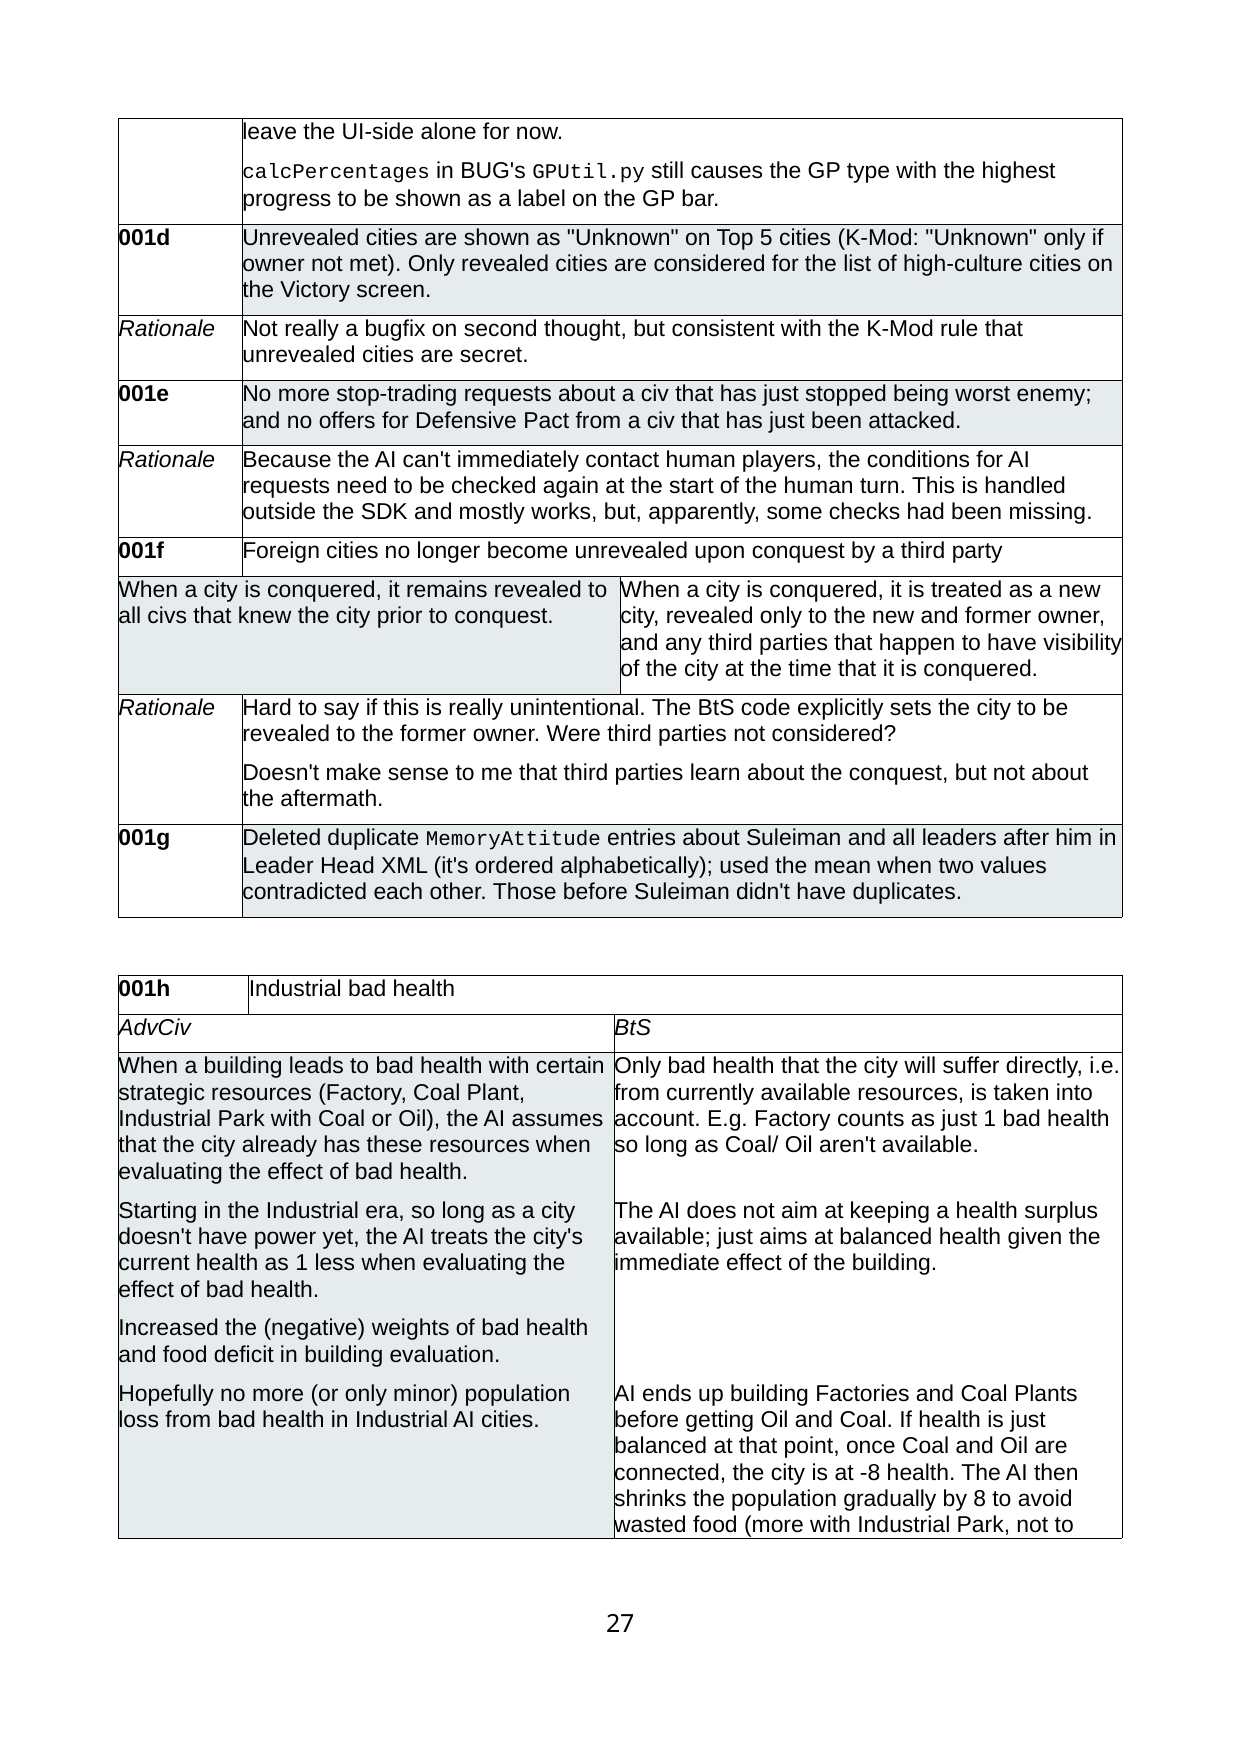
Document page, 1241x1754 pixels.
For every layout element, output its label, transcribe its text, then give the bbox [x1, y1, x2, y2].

table_cell Only bad health that the city will suffer directly, i.e. from currently available resources, is taken into account. E.g. Factory counts as just 1 bad health so long as Coal/ Oil aren't available. The AI does not aim at keeping a health surplus available; just aims at balanced health given the immediate effect of the building. AI ends up building Factories and Coal Plants before getting Oil and Coal. If health is just balanced at that point, once Coal and Oil are connected, the city is at -8 health. The AI then shrinks the population gradually by 8 to avoid wasted food (more with Industrial Park, not to [615, 1053, 1122, 1538]
table_cell 001f [119, 538, 242, 576]
table_cell 001d [119, 225, 242, 315]
table_cell Because the AI can't immediately contact human players, the conditions for AI requests need to be checked again at the start of the human turn. This is handled outside the SDK and mostly works, but, apparently, some checks had been missing. [243, 446, 1122, 537]
table_cell BtS [615, 1015, 1122, 1052]
table_cell 001e [119, 381, 242, 445]
table_header 001h [119, 976, 248, 1013]
table_cell Unrevealed cities are shown as "Unknown" on Top 5 cities (K-Mod: "Unknown" only if owner not met). Only revealed cities are considered for the list of high-culture cities on the Victory screen. [243, 225, 1122, 315]
table_cell When a building leads to bad health with certain strategic resources (Factory, Coal Plant, Industrial Park with Coal or Oil), the AI assumes that the city already has these resources when evaluating the effect of bad health. Starting in the Industrial era, so long as a city doesn't have power yet, the AI treats the city's current health as 1 less when evaluating the effect of bad health. Increased the (negative) weights of bad health and food deficit in building evaluation. Hopefully no more (or only minor) population loss from bad health in Industrial AI cities. [119, 1053, 614, 1538]
table_cell Not really a bugfix on second thought, but consistent with the K-Mod rule that unrevealed cities are secret. [243, 316, 1122, 380]
table_cell When a city is conquered, it is treated as a new city, revealed only to the new and former owner, and any third parties that happen to have visibility of the city at the time that it is conquered. [621, 577, 1122, 694]
table_cell When a city is conquered, it remains revealed to all civs that knew the city prior to conquest. [119, 577, 620, 694]
table_cell 001g [119, 825, 242, 917]
table_cell Deleted duplicate MemoryAttitude entries about Suleiman and all leaders after him in Leader Head XML (it's ordered alphabetically); used the mean when two values contradicted each other. Those before Suleiman didn't have duplicates. [243, 825, 1122, 917]
table_cell Hard to say if this is really unintentional. The BtS code explicitly sets the city to be revealed to the former owner. Were third parties not considered? Doesn't make sense to me that third parties learn about the conquest, but not about the aftermath. [243, 695, 1122, 824]
table_cell AdvCiv [119, 1015, 614, 1052]
table_cell Rationale [119, 695, 242, 824]
table_cell Rationale [119, 446, 242, 537]
table_cell [119, 119, 242, 223]
table_header Industrial bad health [249, 976, 1122, 1013]
table_cell No more stop-trading requests about a civ that has just stopped being worst enemy; and no offers for Defensive Pact from a civ that has just been attacked. [243, 381, 1122, 445]
table_cell Rationale [119, 316, 242, 380]
table_cell Foreign cities no longer become unrevealed upon conquest by a third party [243, 538, 1122, 576]
table_cell leave the UI-side alone for now. calcPercentages in BUG's GPUtil.py still causes the GP type with the highest progress to be shown as a label on the GP bar. [243, 119, 1122, 223]
